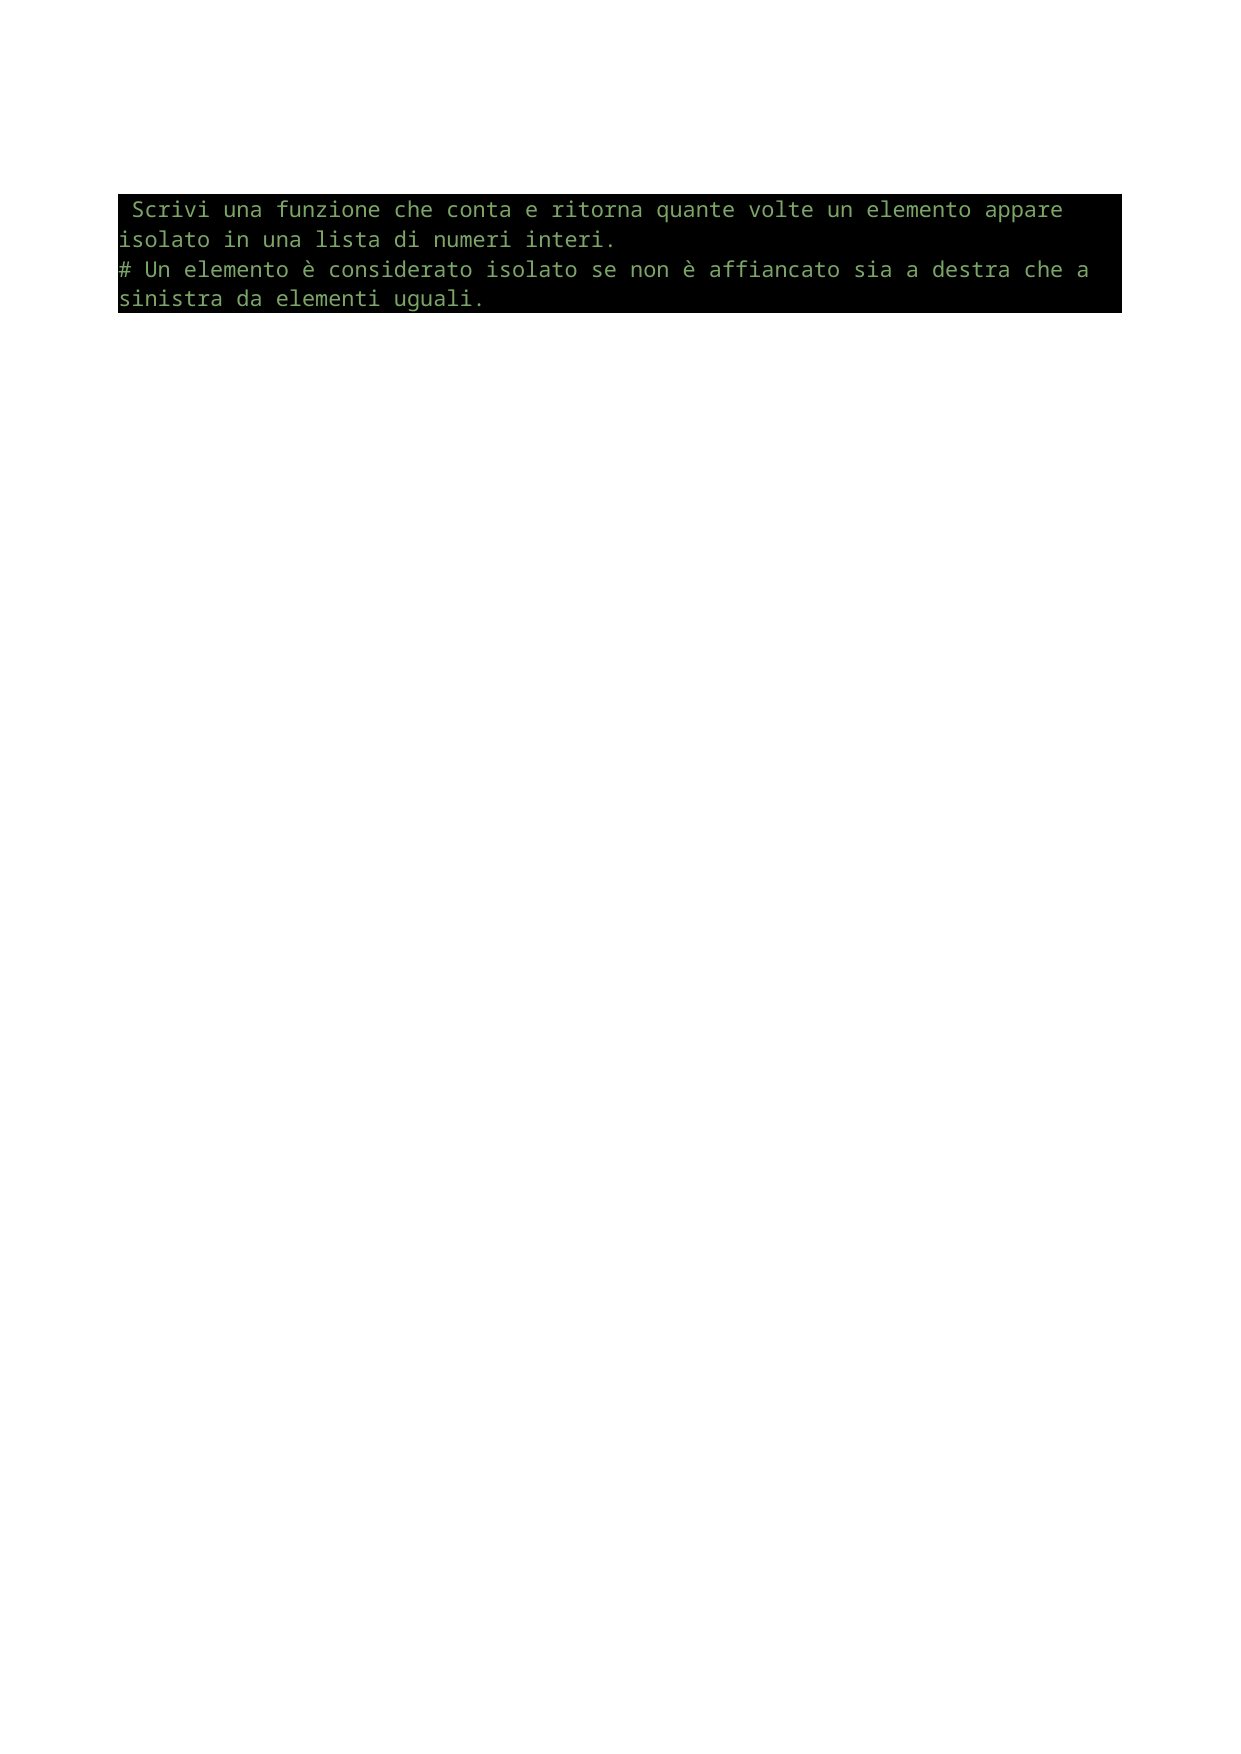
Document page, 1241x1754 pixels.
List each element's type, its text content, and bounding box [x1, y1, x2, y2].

text Scrivi una funzione che conta e ritorna quante volte un elemento appare isolato in una lista di numeri interi. [118, 194, 1122, 253]
text # Un elemento è considerato isolato se non è affiancato sia a destra che a sinistra da elementi uguali. [118, 253, 1122, 313]
